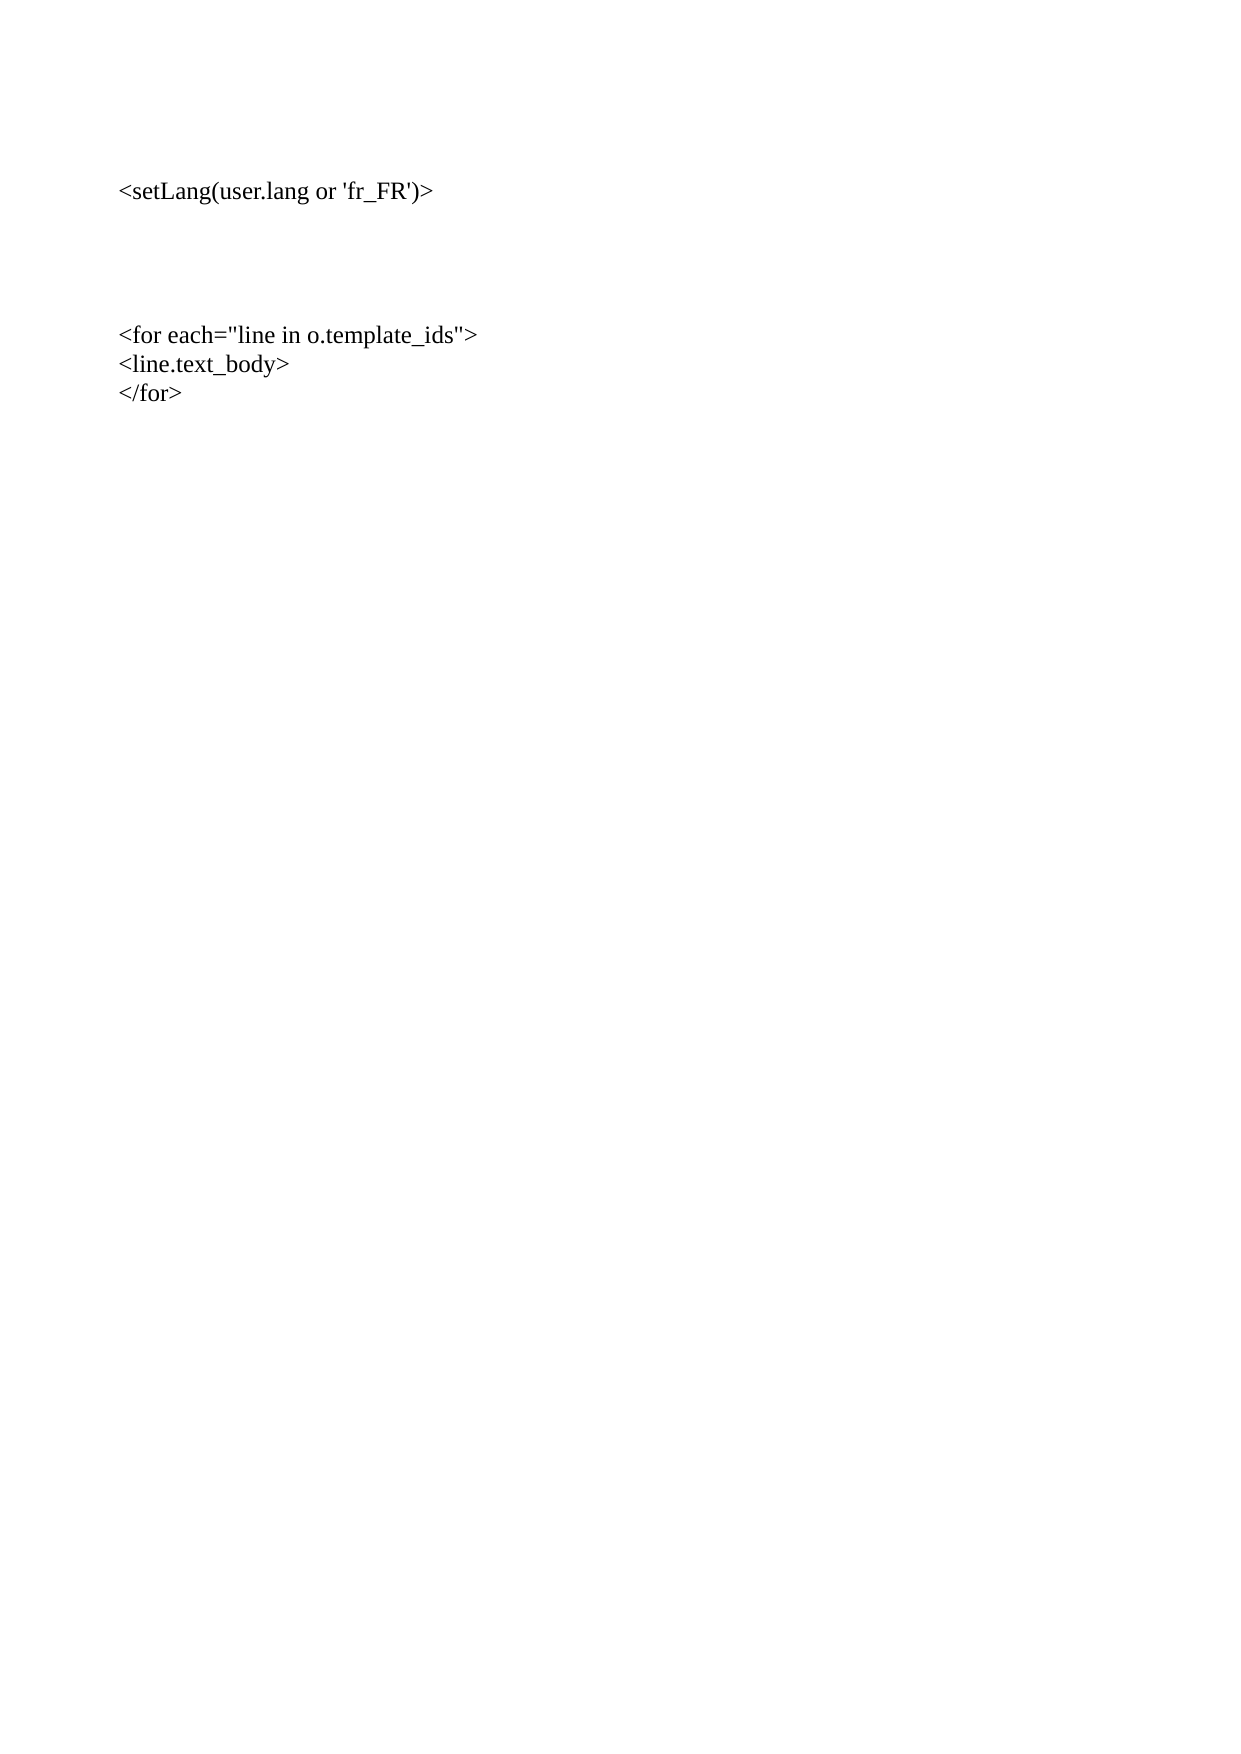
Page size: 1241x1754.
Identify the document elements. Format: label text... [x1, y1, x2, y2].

text <for each="line in o.template_ids"> [118, 320, 1122, 349]
text <line.text_body> [118, 349, 1122, 378]
text <setLang(user.lang or 'fr_FR')> [118, 176, 1122, 205]
text </for> [118, 378, 1122, 406]
